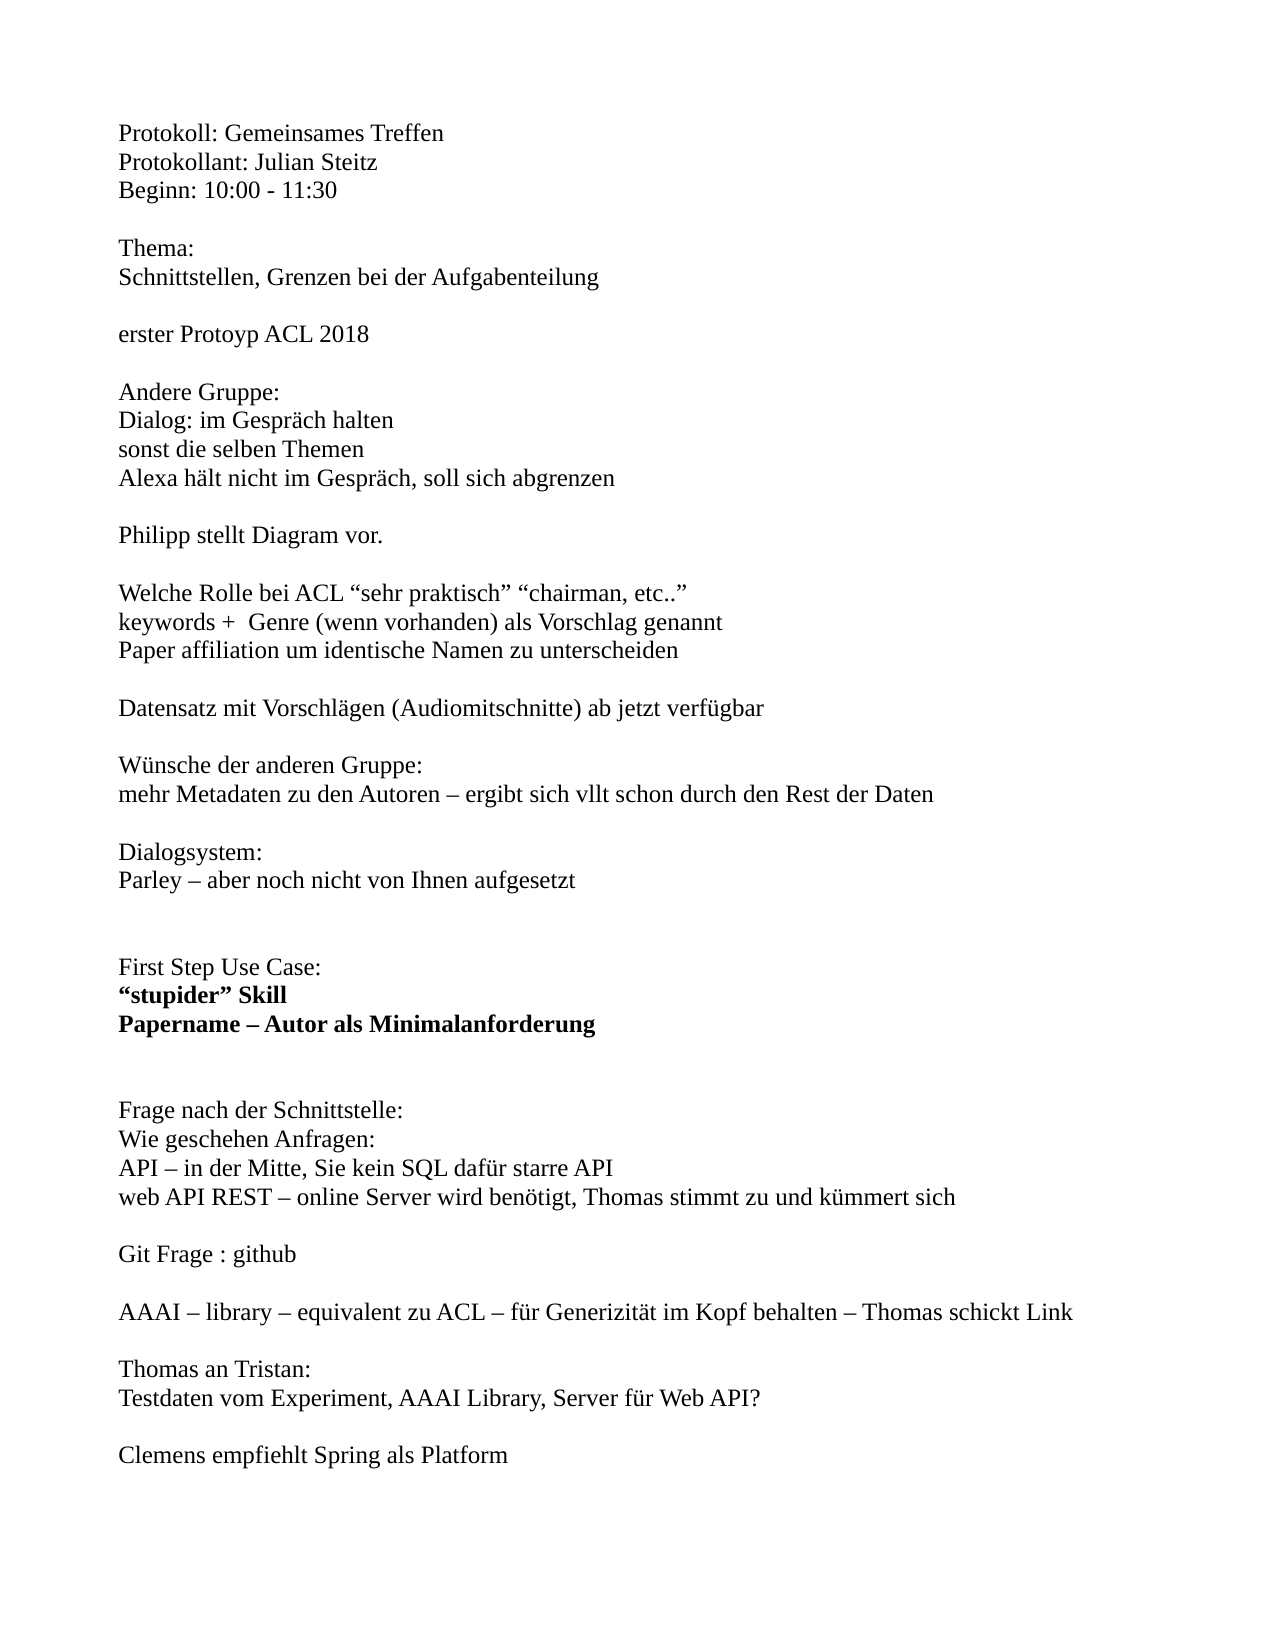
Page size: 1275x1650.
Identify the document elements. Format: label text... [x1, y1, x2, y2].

text AAAI – library – equivalent zu ACL – für Generizität im Kopf behalten – Thomas schickt Link Thomas an Tristan: Testdaten vom Experiment, AAAI Library, Server für Web API? Clemens empfiehlt Spring als Platform [118, 1297, 1157, 1527]
text sonst die selben Themen [118, 434, 1157, 463]
text Andere Gruppe: Dialog: im Gespräch halten [118, 377, 1157, 434]
text web API REST – online Server wird benötigt, Thomas stimmt zu und kümmert sich Git Frage : github [118, 1182, 1157, 1268]
text Wünsche der anderen Gruppe: mehr Metadaten zu den Autoren – ergibt sich vllt schon durch den Rest der Daten Dialogsystem: Parley – aber noch nicht von Ihnen aufgesetzt First Step Use Case: “stupider” Skill Papername – Autor als Minimalanforderung Frage nach der Schnittstelle: [118, 751, 1157, 1124]
text Alexa hält nicht im Gespräch, soll sich abgrenzen [118, 463, 1157, 492]
text Philipp stellt Diagram vor. Welche Rolle bei ACL “sehr praktisch” “chairman, etc..” keywords + Genre (wenn vorhanden) als Vorschlag genannt Paper affiliation um identische Namen zu unterscheiden Datensatz mit Vorschlägen (Audiomitschnitte) ab jetzt verfügbar [118, 492, 1157, 722]
text Protokoll: Gemeinsames Treffen Protokollant: Julian Steitz Beginn: 10:00 - 11:30 Thema: Schnittstellen, Grenzen bei der Aufgabenteilung erster Protoyp ACL 2018 [118, 118, 1157, 348]
text Wie geschehen Anfragen: API – in der Mitte, Sie kein SQL dafür starre API [118, 1124, 1157, 1182]
